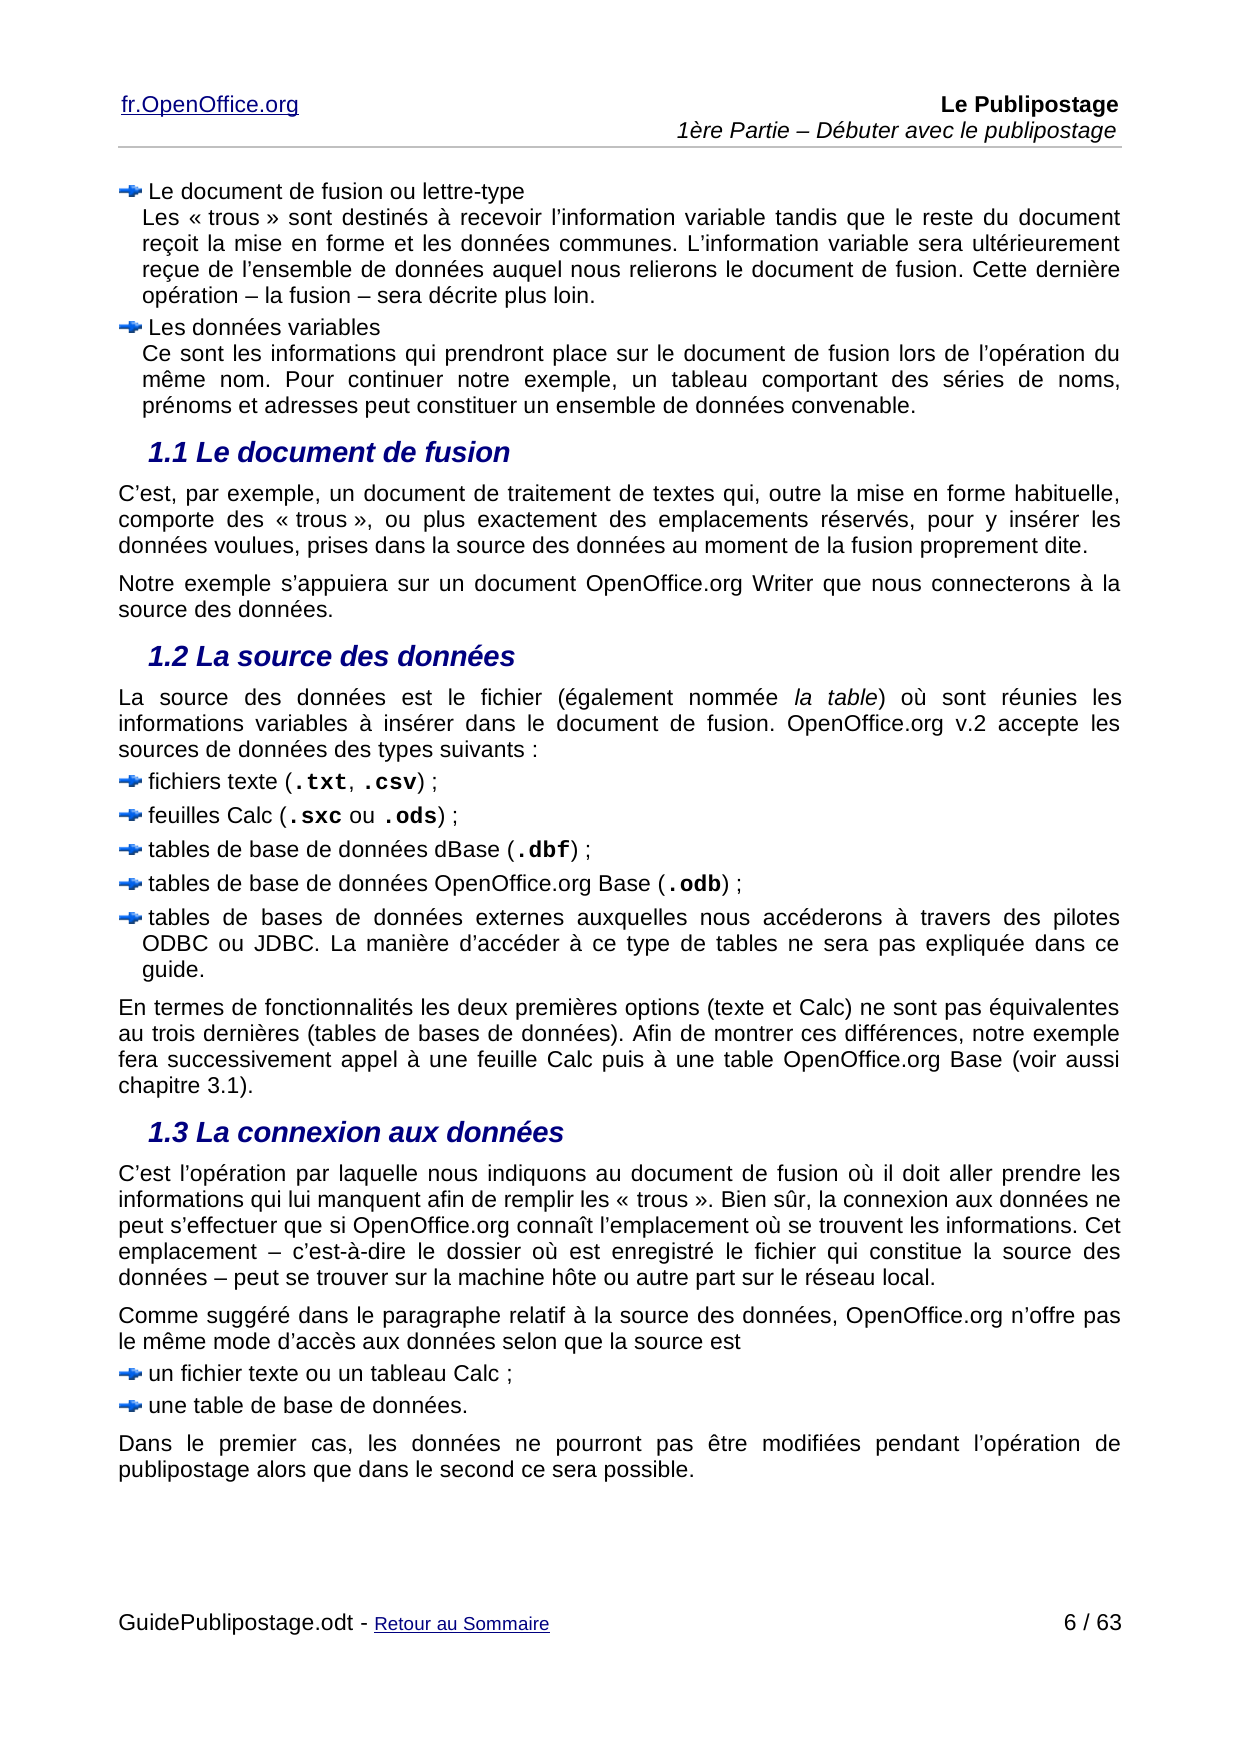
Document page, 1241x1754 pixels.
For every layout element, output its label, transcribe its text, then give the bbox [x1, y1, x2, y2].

picture [119, 912, 142, 924]
list une table de base de données. [118, 1393, 1122, 1419]
list fichiers texte (.txt, .csv) ; [118, 768, 1122, 796]
picture [119, 1400, 142, 1412]
subtitle La source des données [148, 640, 1122, 672]
list Les données variables Ce sont les informations qui prendront place sur le document de fusion lors de l’opération du même nom. Pour continuer notre exemple, un tableau comportant des séries de noms, prénoms et adresses peut constituer un ensemble de données convenable. [118, 314, 1122, 418]
list tables de bases de données externes auxquelles nous accéderons à travers des pilotes ODBC ou JDBC. La manière d’accéder à ce type de tables ne sera pas expliquée dans ce guide. [118, 904, 1122, 983]
text C’est, par exemple, un document de traitement de textes qui, outre la mise en forme habituelle, comporte des « trous », ou plus exactement des emplacements réservés, pour y insérer les données voulues, prises dans la source des données au moment de la fusion proprement dite. [118, 480, 1122, 558]
picture [119, 775, 142, 787]
picture [119, 1368, 142, 1380]
text Notre exemple s’appuiera sur un document OpenOffice.org Writer que nous connecterons à la source des données. [118, 570, 1122, 622]
list Le document de fusion ou lettre-type Les « trous » sont destinés à recevoir l’information variable tandis que le reste du document reçoit la mise en forme et les données communes. L’information variable sera ultérieurement reçue de l’ensemble de données auquel nous relierons le document de fusion. Cette dernière opération – la fusion – sera décrite plus loin. [118, 178, 1122, 308]
picture [119, 185, 142, 197]
text En termes de fonctionnalités les deux premières options (texte et Calc) ne sont pas équivalentes au trois dernières (tables de bases de données). Afin de montrer ces différences, notre exemple fera successivement appel à une feuille Calc puis à une table OpenOffice.org Base (voir aussi chapitre 3.1). [118, 994, 1122, 1099]
list tables de base de données OpenOffice.org Base (.odb) ; [118, 871, 1122, 899]
picture [119, 321, 142, 333]
text C’est l’opération par laquelle nous indiquons au document de fusion où il doit aller prendre les informations qui lui manquent afin de remplir les « trous ». Bien sûr, la connexion aux données ne peut s’effectuer que si OpenOffice.org connaît l’emplacement où se trouvent les informations. Cet emplacement – c’est-à-dire le dossier où est enregistré le fichier qui constitue la source des données – peut se trouver sur la machine hôte ou autre part sur le réseau local. [118, 1161, 1122, 1291]
text Dans le premier cas, les données ne pourront pas être modifiées pendant l’opération de publipostage alors que dans le second ce sera possible. [118, 1430, 1122, 1482]
list un fichier texte ou un tableau Calc ; [118, 1361, 1122, 1387]
text Comme suggéré dans le paragraphe relatif à la source des données, OpenOffice.org n’offre pas le même mode d’accès aux données selon que la source est [118, 1303, 1122, 1355]
picture [119, 844, 142, 855]
picture [119, 809, 142, 821]
subtitle Le document de fusion [148, 436, 1122, 468]
list feuilles Calc (.sxc ou .ods) ; [118, 802, 1122, 831]
subtitle La connexion aux données [148, 1116, 1122, 1149]
list tables de base de données dBase (.dbf) ; [118, 836, 1122, 864]
text La source des données est le fichier (également nommée la table) où sont réunies les informations variables à insérer dans le document de fusion. OpenOffice.org v.2 accepte les sources de données des types suivants : [118, 684, 1122, 762]
picture [119, 878, 142, 890]
